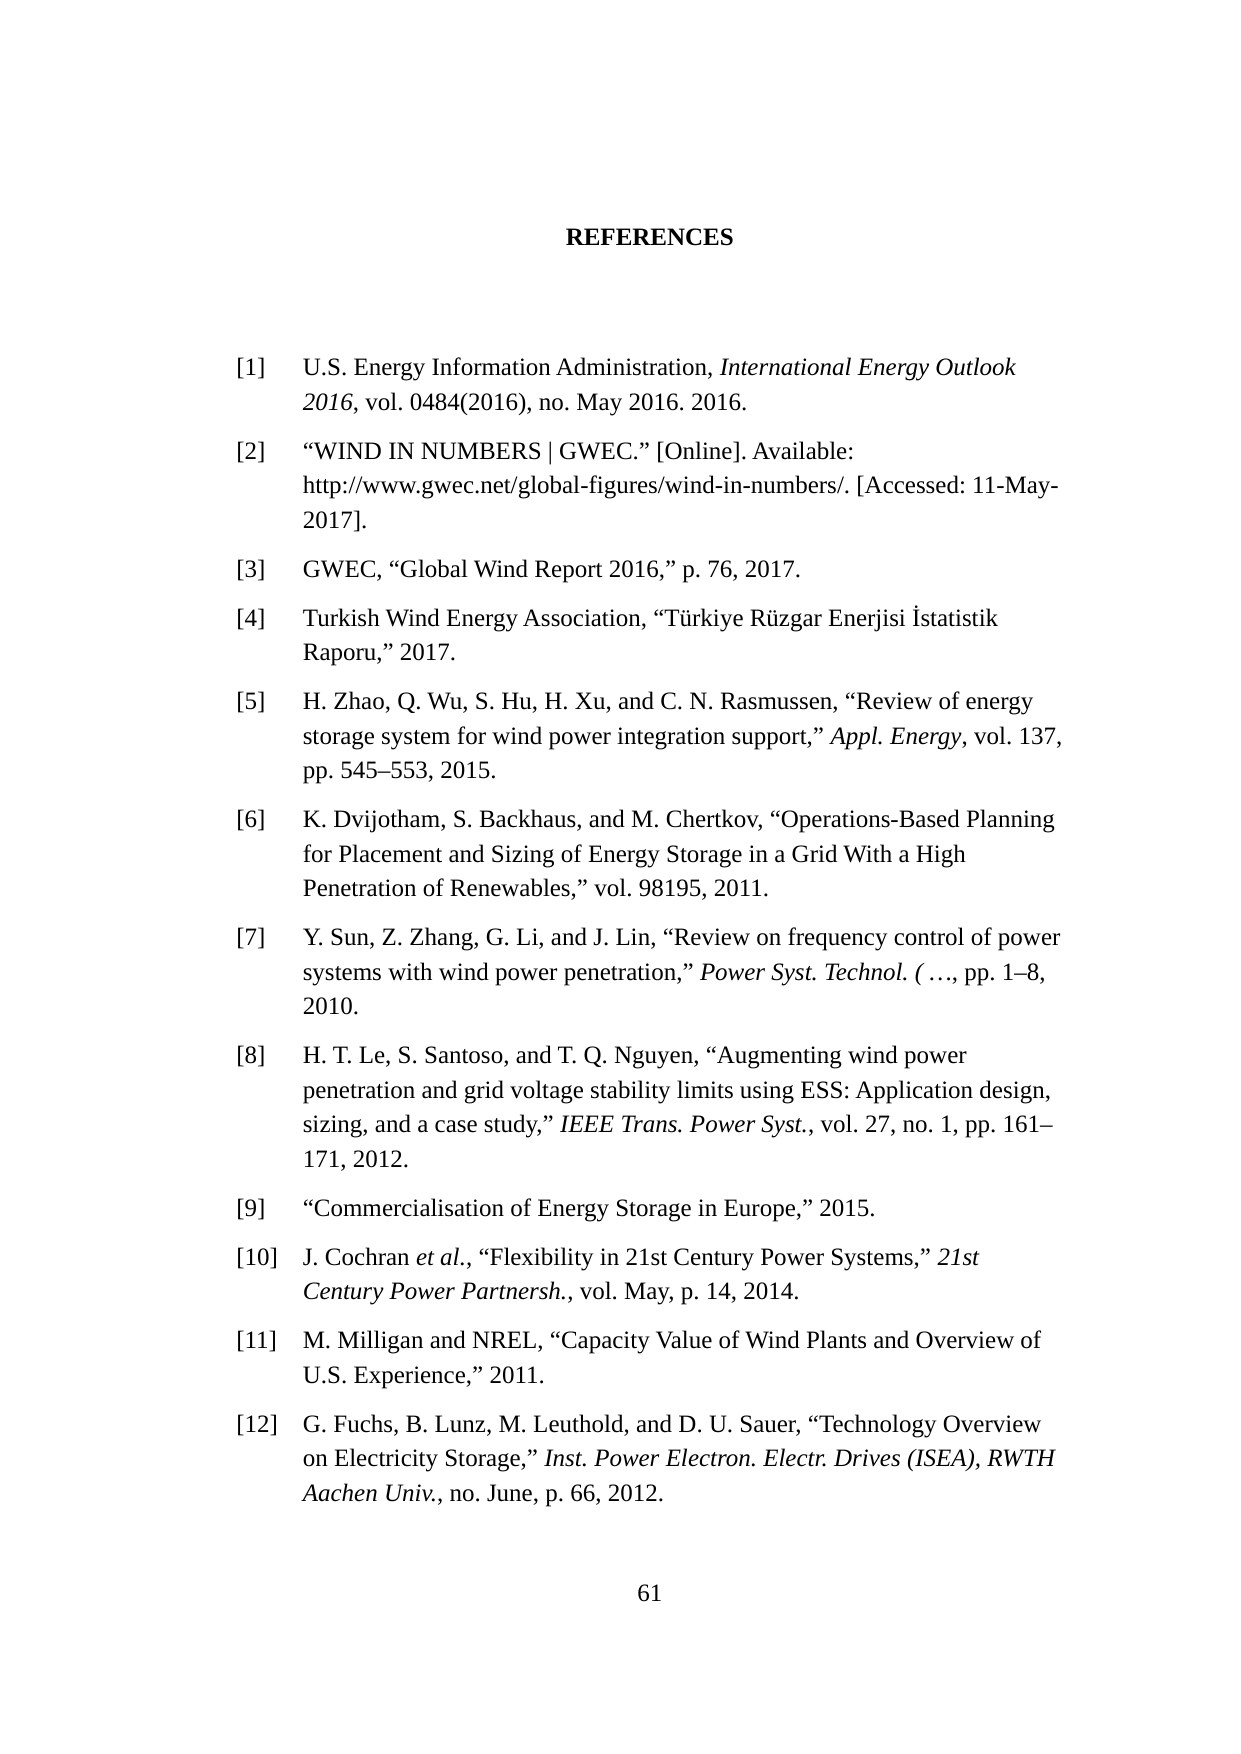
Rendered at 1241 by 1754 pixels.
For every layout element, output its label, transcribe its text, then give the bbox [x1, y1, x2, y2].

text [3] GWEC, “Global Wind Report 2016,” p. 76, 2017. [236, 554, 1063, 582]
text [12] G. Fuchs, B. Lunz, M. Leuthold, and D. U. Sauer, “Technology Overview on Electricity Storage,” Inst. Power Electron. Electr. Drives (ISEA), RWTH Aachen Univ., no. June, p. 66, 2012. [236, 1409, 1063, 1507]
text [9] “Commercialisation of Energy Storage in Europe,” 2015. [236, 1193, 1063, 1222]
text [8] H. T. Le, S. Santoso, and T. Q. Nguyen, “Augmenting wind power penetration and grid voltage stability limits using ESS: Application design, sizing, and a case study,” IEEE Trans. Power Syst., vol. 27, no. 1, pp. 161–171, 2012. [236, 1040, 1063, 1173]
text [5] H. Zhao, Q. Wu, S. Hu, H. Xu, and C. N. Rasmussen, “Review of energy storage system for wind power integration support,” Appl. Energy, vol. 137, pp. 545–553, 2015. [236, 686, 1063, 784]
text [10] J. Cochran et al., “Flexibility in 21st Century Power Systems,” 21st Century Power Partnersh., vol. May, p. 14, 2014. [236, 1242, 1063, 1305]
text [11] M. Milligan and NREL, “Capacity Value of Wind Plants and Overview of U.S. Experience,” 2011. [236, 1326, 1063, 1389]
text [1] U.S. Energy Information Administration, International Energy Outlook 2016, vol. 0484(2016), no. May 2016. 2016. [236, 352, 1063, 415]
text [7] Y. Sun, Z. Zhang, G. Li, and J. Lin, “Review on frequency control of power systems with wind power penetration,” Power Syst. Technol. ( …, pp. 1–8, 2010. [236, 922, 1063, 1020]
text [2] “WIND IN NUMBERS | GWEC.” [Online]. Available: http://www.gwec.net/global-figures/wind-in-numbers/. [Accessed: 11-May-2017]. [236, 436, 1063, 533]
text [4] Turkish Wind Energy Association, “Türkiye Rüzgar Enerjisi İstatistik Raporu,” 2017. [236, 603, 1063, 666]
text REFERENCES [236, 222, 1063, 250]
text [6] K. Dvijotham, S. Backhaus, and M. Chertkov, “Operations-Based Planning for Placement and Sizing of Energy Storage in a Grid With a High Penetration of Renewables,” vol. 98195, 2011. [236, 804, 1063, 902]
